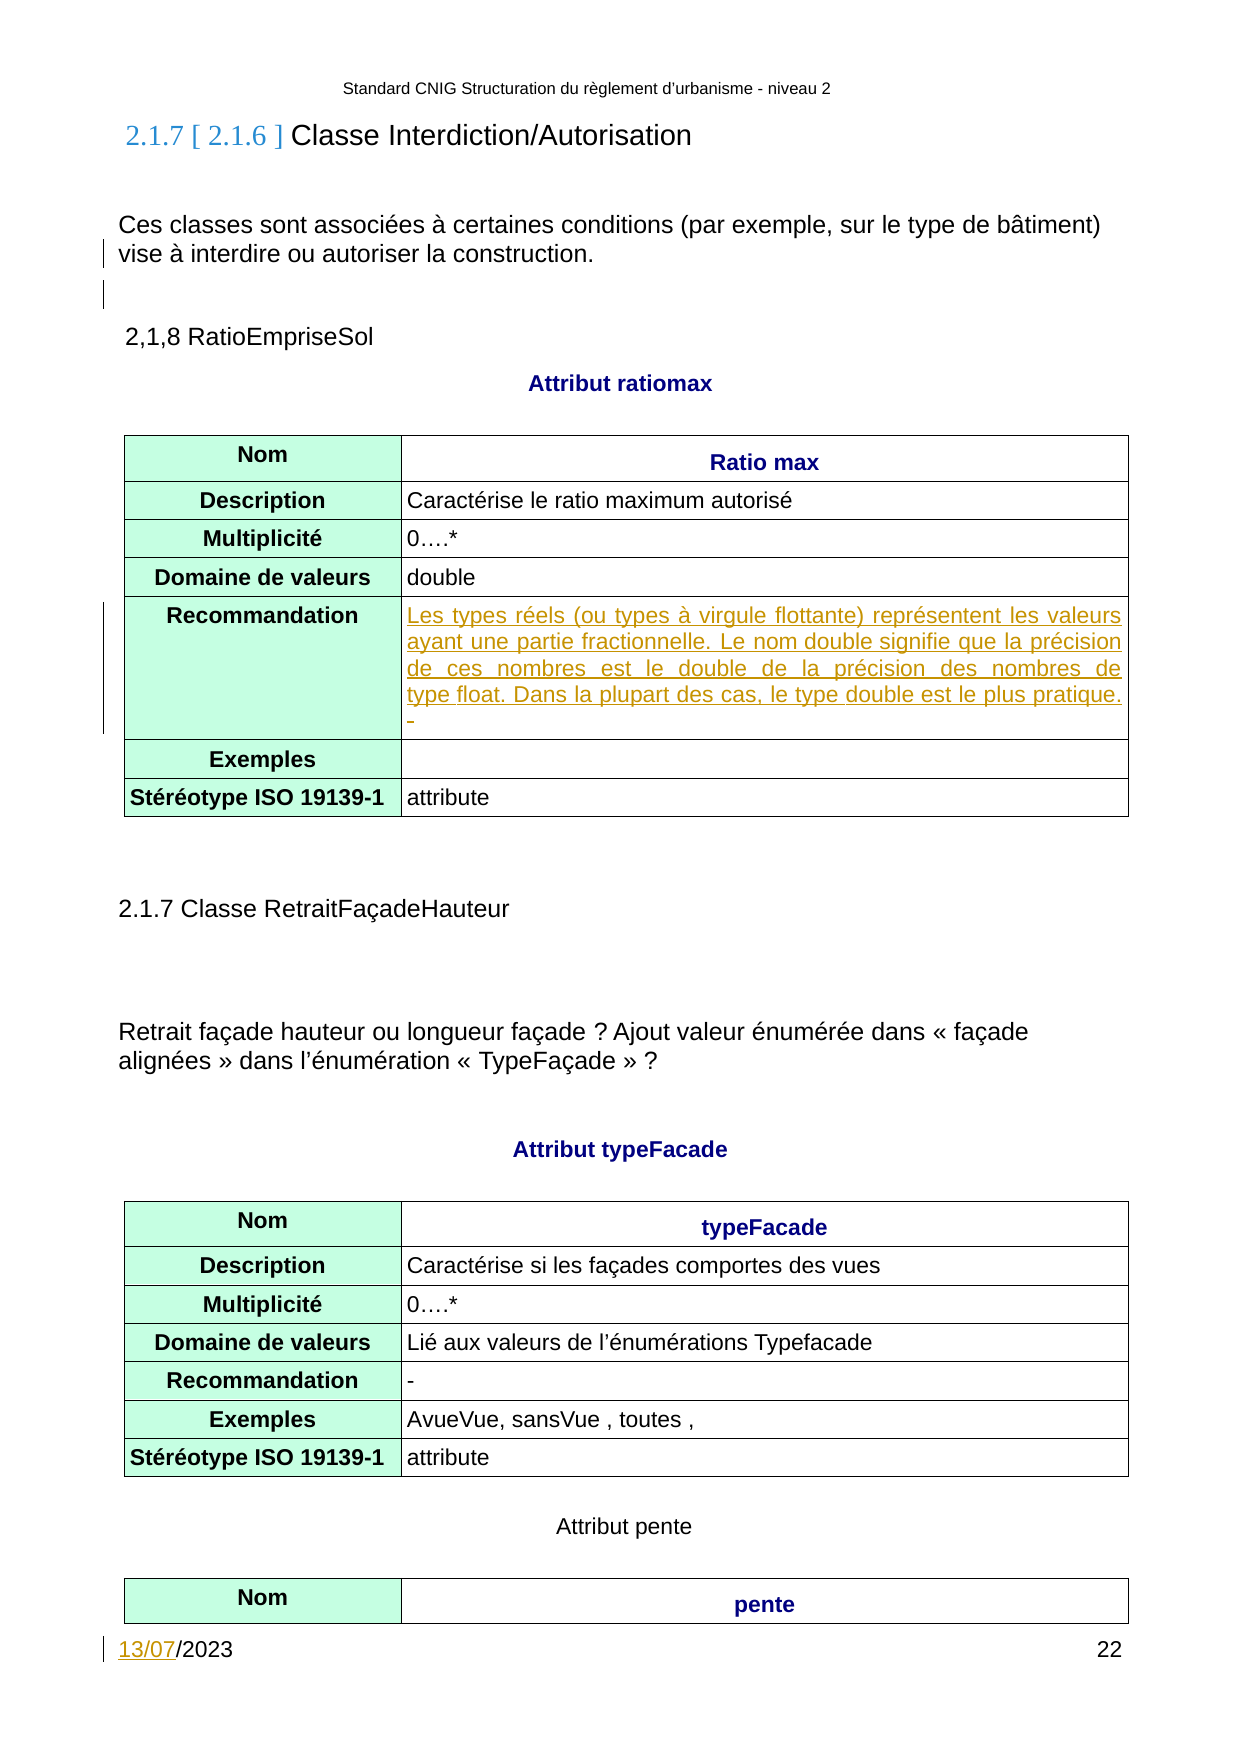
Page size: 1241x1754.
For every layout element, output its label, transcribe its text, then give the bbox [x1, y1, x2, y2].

table_cell Stéréotype ISO 19139-1 [125, 1439, 401, 1476]
table_cell Lié aux valeurs de l’énumérations Typefacade [402, 1324, 1128, 1361]
table_cell Les types réels (ou types à virgule flottante) représentent les valeurs ayant une partie fractionnelle. Le nom double signifie que la précision de ces nombres est le double de la précision des nombres de type float. Dans la plupart des cas, le type double est le plus pratique. [402, 597, 1128, 739]
table_cell attribute [402, 1439, 1128, 1476]
table_header Ratio max [402, 436, 1128, 481]
table_cell Caractérise si les façades comportes des vues [402, 1247, 1128, 1284]
table_cell 0….* [402, 1286, 1128, 1323]
table_cell Stéréotype ISO 19139-1 [125, 779, 401, 816]
text Attribut pente [118, 1513, 1122, 1539]
table_cell Description [125, 1247, 401, 1284]
table_cell double [402, 558, 1128, 596]
text Retrait façade hauteur ou longueur façade ? Ajout valeur énumérée dans « façade alignées » dans l’énumération « TypeFaçade » ? [118, 1017, 1122, 1075]
list Classe Interdiction/Autorisation [118, 118, 1122, 152]
table_cell Recommandation [125, 597, 401, 739]
subtitle Attribut typeFacade [118, 1136, 1122, 1162]
table_header typeFacade [402, 1202, 1128, 1246]
table_cell AvueVue, sansVue , toutes , [402, 1401, 1128, 1438]
subtitle Attribut ratiomax [118, 370, 1122, 396]
table_cell 0….* [402, 520, 1128, 557]
table_header pente [402, 1579, 1128, 1623]
table_header Nom [125, 436, 401, 481]
table_cell - [402, 1362, 1128, 1399]
text 2.1.7 Classe RetraitFaçadeHauteur [118, 893, 1122, 922]
table_cell Multiplicité [125, 520, 401, 557]
table_header Nom [125, 1202, 401, 1246]
table_cell Recommandation [125, 1362, 401, 1399]
table_cell [402, 740, 1128, 778]
table_cell Domaine de valeurs [125, 558, 401, 596]
table_cell Domaine de valeurs [125, 1324, 401, 1361]
text Ces classes sont associées à certaines conditions (par exemple, sur le type de bâtiment) vise à interdire ou autoriser la construction. [118, 210, 1122, 268]
table_cell Description [125, 482, 401, 519]
table_cell Multiplicité [125, 1286, 401, 1323]
table_cell Caractérise le ratio maximum autorisé [402, 482, 1128, 519]
table_cell Exemples [125, 740, 401, 778]
text 2,1,8 RatioEmpriseSol [118, 322, 1122, 350]
table_cell attribute [402, 779, 1128, 816]
table_cell Exemples [125, 1401, 401, 1438]
table_header Nom [125, 1579, 401, 1623]
